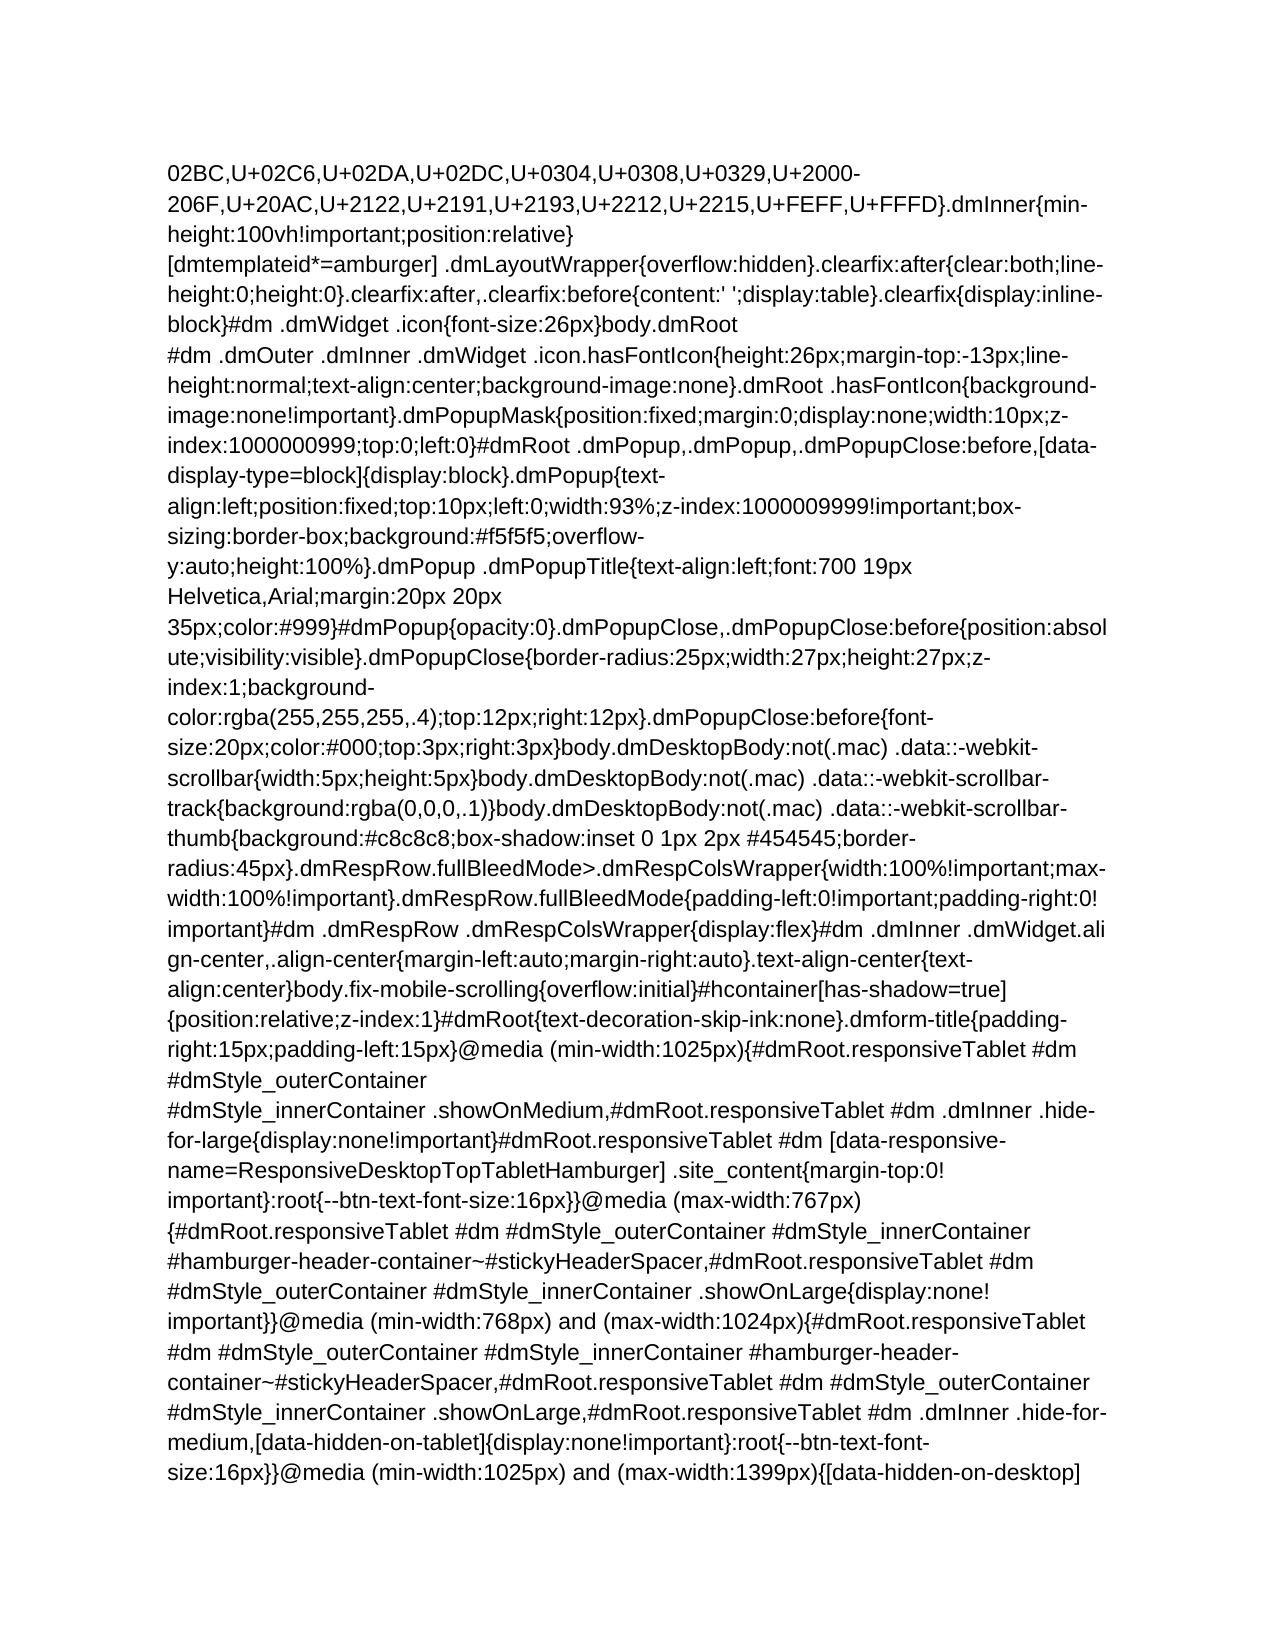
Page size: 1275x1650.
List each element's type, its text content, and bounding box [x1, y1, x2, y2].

table_cell [150, 150, 157, 1496]
table_cell 02BC,U+02C6,U+02DA,U+02DC,U+0304,U+0308,U+0329,U+2000-206F,U+20AC,U+2122,U+2191,U+2193,U+2212,U+2215,U+FEFF,U+FFFD}.dmInner{min-height:100vh!important;position:relative}[dmtemplateid*=amburger] .dmLayoutWrapper{overflow:hidden}.clearfix:after{clear:both;line-height:0;height:0}.clearfix:after,.clearfix:before{content:' ';display:table}.clearfix{display:inline-block}#dm .dmWidget .icon{font-size:26px}body.dmRoot #dm .dmOuter .dmInner .dmWidget .icon.hasFontIcon{height:26px;margin-top:-13px;line-height:normal;text-align:center;background-image:none}.dmRoot .hasFontIcon{background-image:none!important}.dmPopupMask{position:fixed;margin:0;display:none;width:10px;z-index:1000000999;top:0;left:0}#dmRoot .dmPopup,.dmPopup,.dmPopupClose:before,[data-display-type=block]{display:block}.dmPopup{text-align:left;position:fixed;top:10px;left:0;width:93%;z-index:1000009999!important;box-sizing:border-box;background:#f5f5f5;overflow-y:auto;height:100%}.dmPopup .dmPopupTitle{text-align:left;font:700 19px Helvetica,Arial;margin:20px 20px 35px;color:#999}#dmPopup{opacity:0}.dmPopupClose,.dmPopupClose:before{position:absolute;visibility:visible}.dmPopupClose{border-radius:25px;width:27px;height:27px;z-index:1;background-color:rgba(255,255,255,.4);top:12px;right:12px}.dmPopupClose:before{font-size:20px;color:#000;top:3px;right:3px}body.dmDesktopBody:not(.mac) .data::-webkit-scrollbar{width:5px;height:5px}body.dmDesktopBody:not(.mac) .data::-webkit-scrollbar-track{background:rgba(0,0,0,.1)}body.dmDesktopBody:not(.mac) .data::-webkit-scrollbar-thumb{background:#c8c8c8;box-shadow:inset 0 1px 2px #454545;border-radius:45px}.dmRespRow.fullBleedMode>.dmRespColsWrapper{width:100%!important;max-width:100%!important}.dmRespRow.fullBleedMode{padding-left:0!important;padding-right:0!important}#dm .dmRespRow .dmRespColsWrapper{display:flex}#dm .dmInner .dmWidget.align-center,.align-center{margin-left:auto;margin-right:auto}.text-align-center{text-align:center}body.fix-mobile-scrolling{overflow:initial}#hcontainer[has-shadow=true]{position:relative;z-index:1}#dmRoot{text-decoration-skip-ink:none}.dmform-title{padding-right:15px;padding-left:15px}@media (min-width:1025px){#dmRoot.responsiveTablet #dm #dmStyle_outerContainer #dmStyle_innerContainer .showOnMedium,#dmRoot.responsiveTablet #dm .dmInner .hide-for-large{display:none!important}#dmRoot.responsiveTablet #dm [data-responsive-name=ResponsiveDesktopTopTabletHamburger] .site_content{margin-top:0!important}:root{--btn-text-font-size:16px}}@media (max-width:767px){#dmRoot.responsiveTablet #dm #dmStyle_outerContainer #dmStyle_innerContainer #hamburger-header-container~#stickyHeaderSpacer,#dmRoot.responsiveTablet #dm #dmStyle_outerContainer #dmStyle_innerContainer .showOnLarge{display:none!important}}@media (min-width:768px) and (max-width:1024px){#dmRoot.responsiveTablet #dm #dmStyle_outerContainer #dmStyle_innerContainer #hamburger-header-container~#stickyHeaderSpacer,#dmRoot.responsiveTablet #dm #dmStyle_outerContainer #dmStyle_innerContainer .showOnLarge,#dmRoot.responsiveTablet #dm .dmInner .hide-for-medium,[data-hidden-on-tablet]{display:none!important}:root{--btn-text-font-size:16px}}@media (min-width:1025px) and (max-width:1399px){[data-hidden-on-desktop] [157, 150, 1125, 1496]
